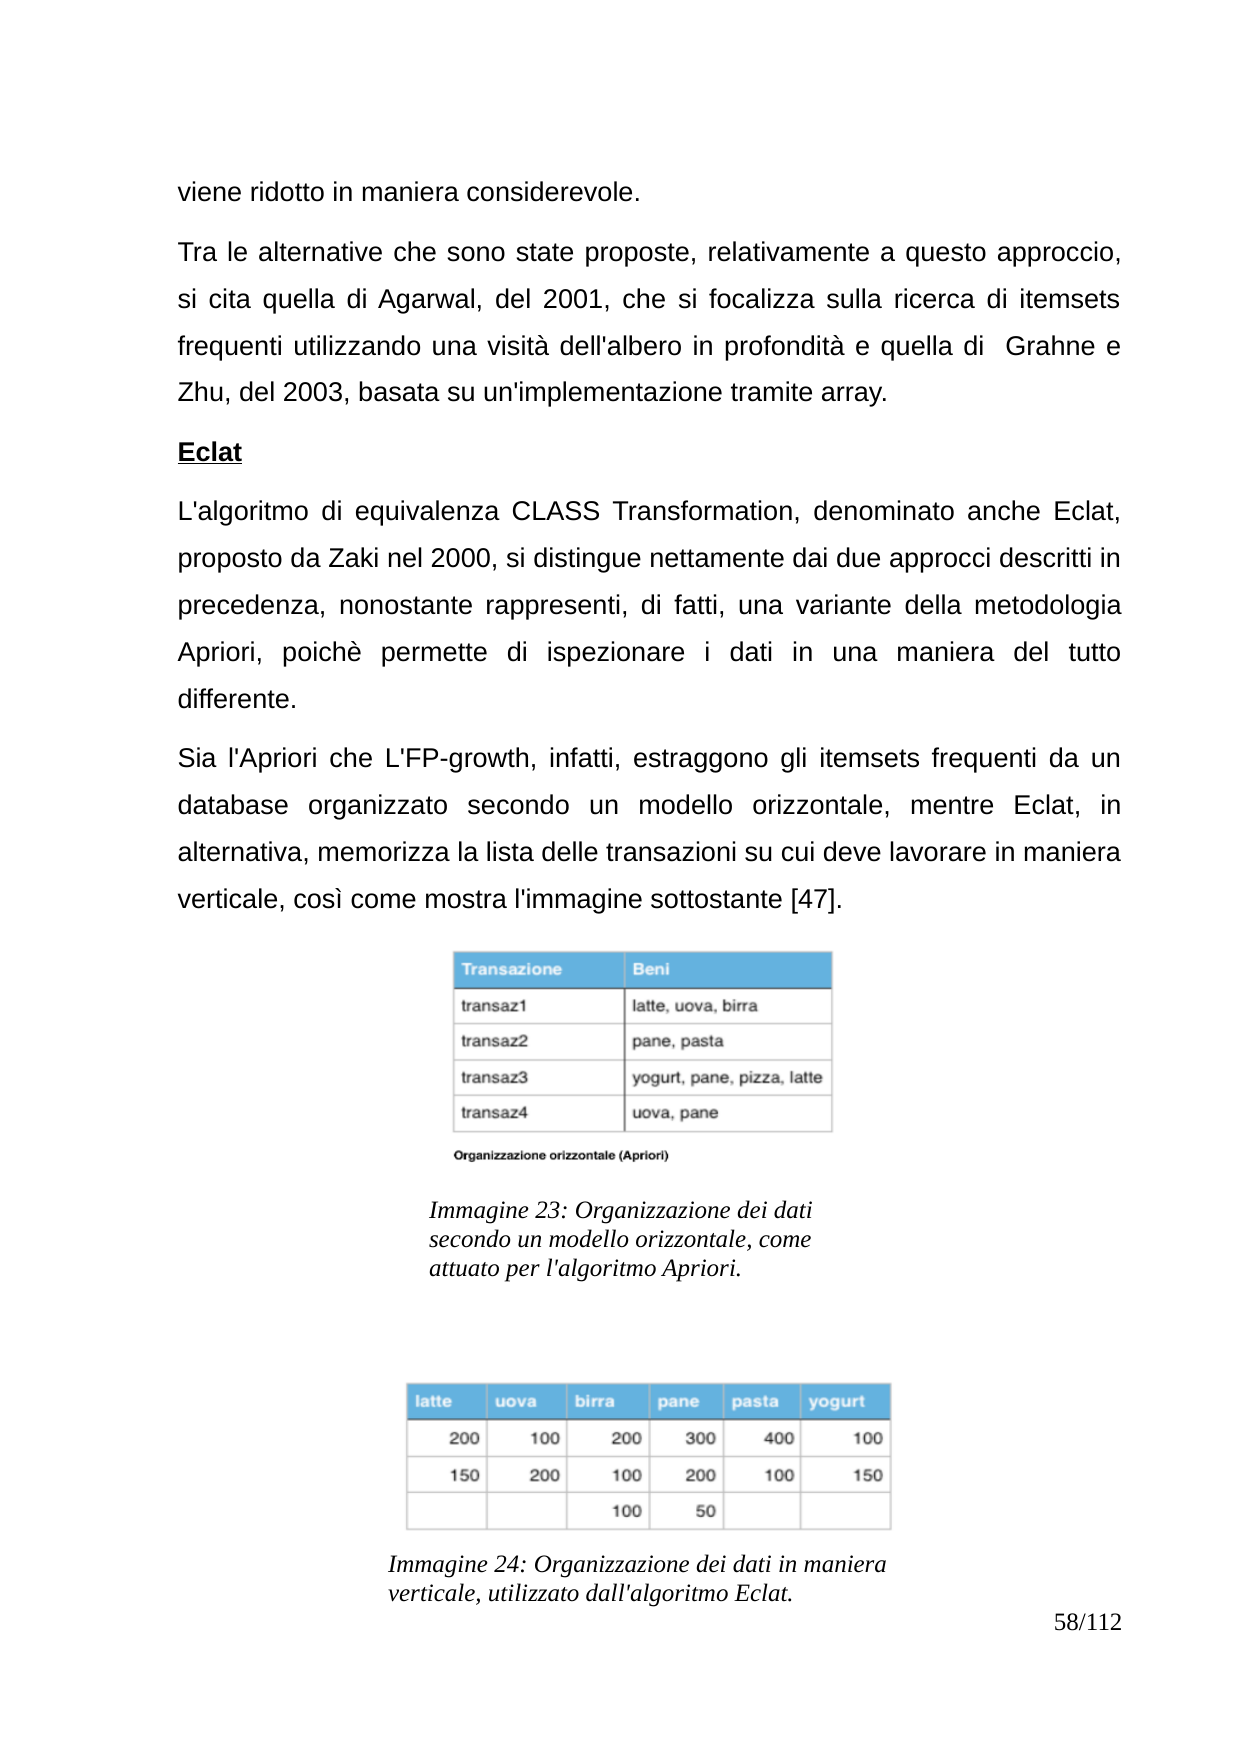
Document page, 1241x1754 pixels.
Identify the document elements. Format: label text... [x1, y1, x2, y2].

text Immagine 23: Organizzazione dei dati secondo un modello orizzontale, come attuato per l'algoritmo Apriori. [429, 1190, 870, 1281]
text L'algoritmo di equivalenza CLASS Transformation, denominato anche Eclat, proposto da Zaki nel 2000, si distingue nettamente dai due approcci descritti in precedenza, nonostante rappresenti, di fatti, una variante della metodologia Apriori, poichè permette di ispezionare i dati in una maniera del tutto differente. [177, 495, 1122, 714]
text viene ridotto in maniera considerevole. [177, 176, 1122, 208]
text Tra le alternative che sono state proposte, relativamente a questo approccio, si cita quella di Agarwal, del 2001, che si focalizza sulla ricerca di itemsets frequenti utilizzando una visità dell'albero in profondità e quella di Grahne e Zhu, del 2003, basata su un'implementazione tramite array. [177, 236, 1122, 408]
text Eclat [177, 436, 1122, 467]
picture [428, 938, 871, 1190]
picture [387, 1322, 912, 1544]
text Immagine 24: Organizzazione dei dati in maniera verticale, utilizzato dall'algoritmo Eclat. [388, 1544, 911, 1607]
text Sia l'Apriori che L'FP-growth, infatti, estraggono gli itemsets frequenti da un database organizzato secondo un modello orizzontale, mentre Eclat, in alternativa, memorizza la lista delle transazioni su cui deve lavorare in maniera verticale, così come mostra l'immagine sottostante [47]. [177, 742, 1122, 914]
